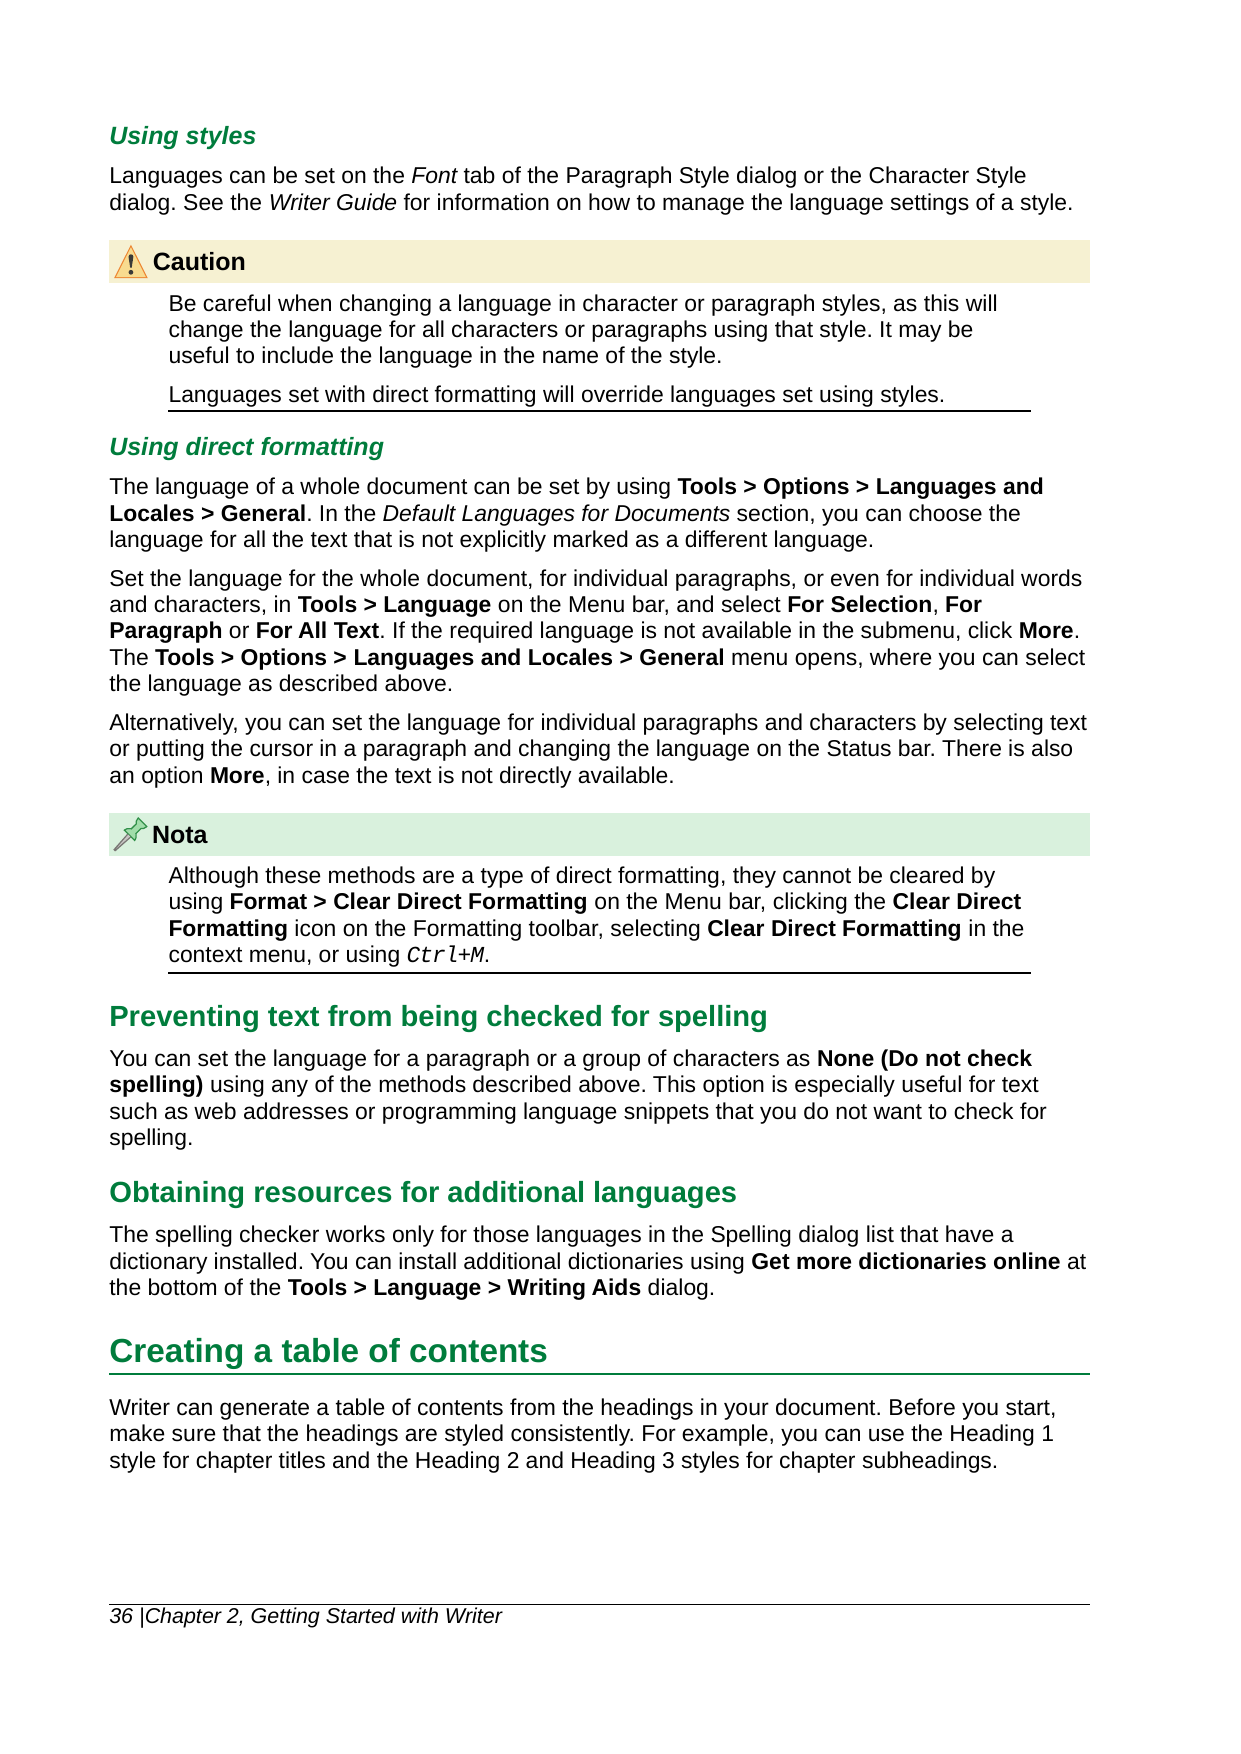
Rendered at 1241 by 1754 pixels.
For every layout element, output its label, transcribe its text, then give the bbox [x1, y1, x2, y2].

subtitle Caution [109, 240, 1090, 283]
text The language of a whole document can be set by using Tools > Options > Languages and Locales > General. In the Default Languages for Documents section, you can choose the language for all the text that is not explicitly marked as a different language. [109, 473, 1090, 552]
text Languages set with direct formatting will override languages set using styles. [168, 381, 1031, 410]
text Although these methods are a type of direct formatting, they cannot be cleared by using Format > Clear Direct Formatting on the Menu bar, clicking the Clear Direct Formatting icon on the Formatting toolbar, selecting Clear Direct Formatting in the context menu, or using Ctrl+M. [168, 862, 1031, 972]
text Languages can be set on the Font tab of the Paragraph Style dialog or the Character Style dialog. See the Writer Guide for information on how to manage the language settings of a style. [109, 162, 1090, 215]
text Alternatively, you can set the language for individual paragraphs and characters by selecting text or putting the cursor in a paragraph and changing the language on the Status bar. There is also an option More, in case the text is not directly available. [109, 709, 1090, 788]
subtitle Nota [109, 813, 1090, 856]
text You can set the language for a paragraph or a group of characters as None (Do not check spelling) using any of the methods described above. This option is especially useful for text such as web addresses or programming language snippets that you do not want to check for spelling. [109, 1045, 1090, 1151]
subtitle Using direct formatting [109, 432, 1090, 461]
text Writer can generate a table of contents from the headings in your document. Before you start, make sure that the headings are styled consistently. For example, you can use the Heading 1 style for chapter titles and the Heading 2 and Heading 3 styles for chapter subheadings. [109, 1394, 1090, 1473]
text The spelling checker works only for those languages in the Spelling dialog list that have a dictionary installed. You can install additional dictionaries using Get more dictionaries online at the bottom of the Tools > Language > Writing Aids dialog. [109, 1221, 1090, 1300]
subtitle Using styles [109, 121, 1090, 150]
text Be careful when changing a language in character or paragraph styles, as this will change the language for all characters or paragraphs using that style. It may be useful to include the language in the name of the style. [168, 289, 1031, 369]
text Set the language for the whole document, for individual paragraphs, or even for individual words and characters, in Tools > Language on the Menu bar, and select For Selection, For Paragraph or For All Text. If the required language is not available in the submenu, click More. The Tools > Options > Languages and Locales > General menu opens, where you can select the language as described above. [109, 565, 1090, 696]
subtitle Creating a table of contents [109, 1332, 1090, 1373]
subtitle Obtaining resources for additional languages [109, 1175, 1090, 1209]
subtitle Preventing text from being checked for spelling [109, 999, 1090, 1033]
